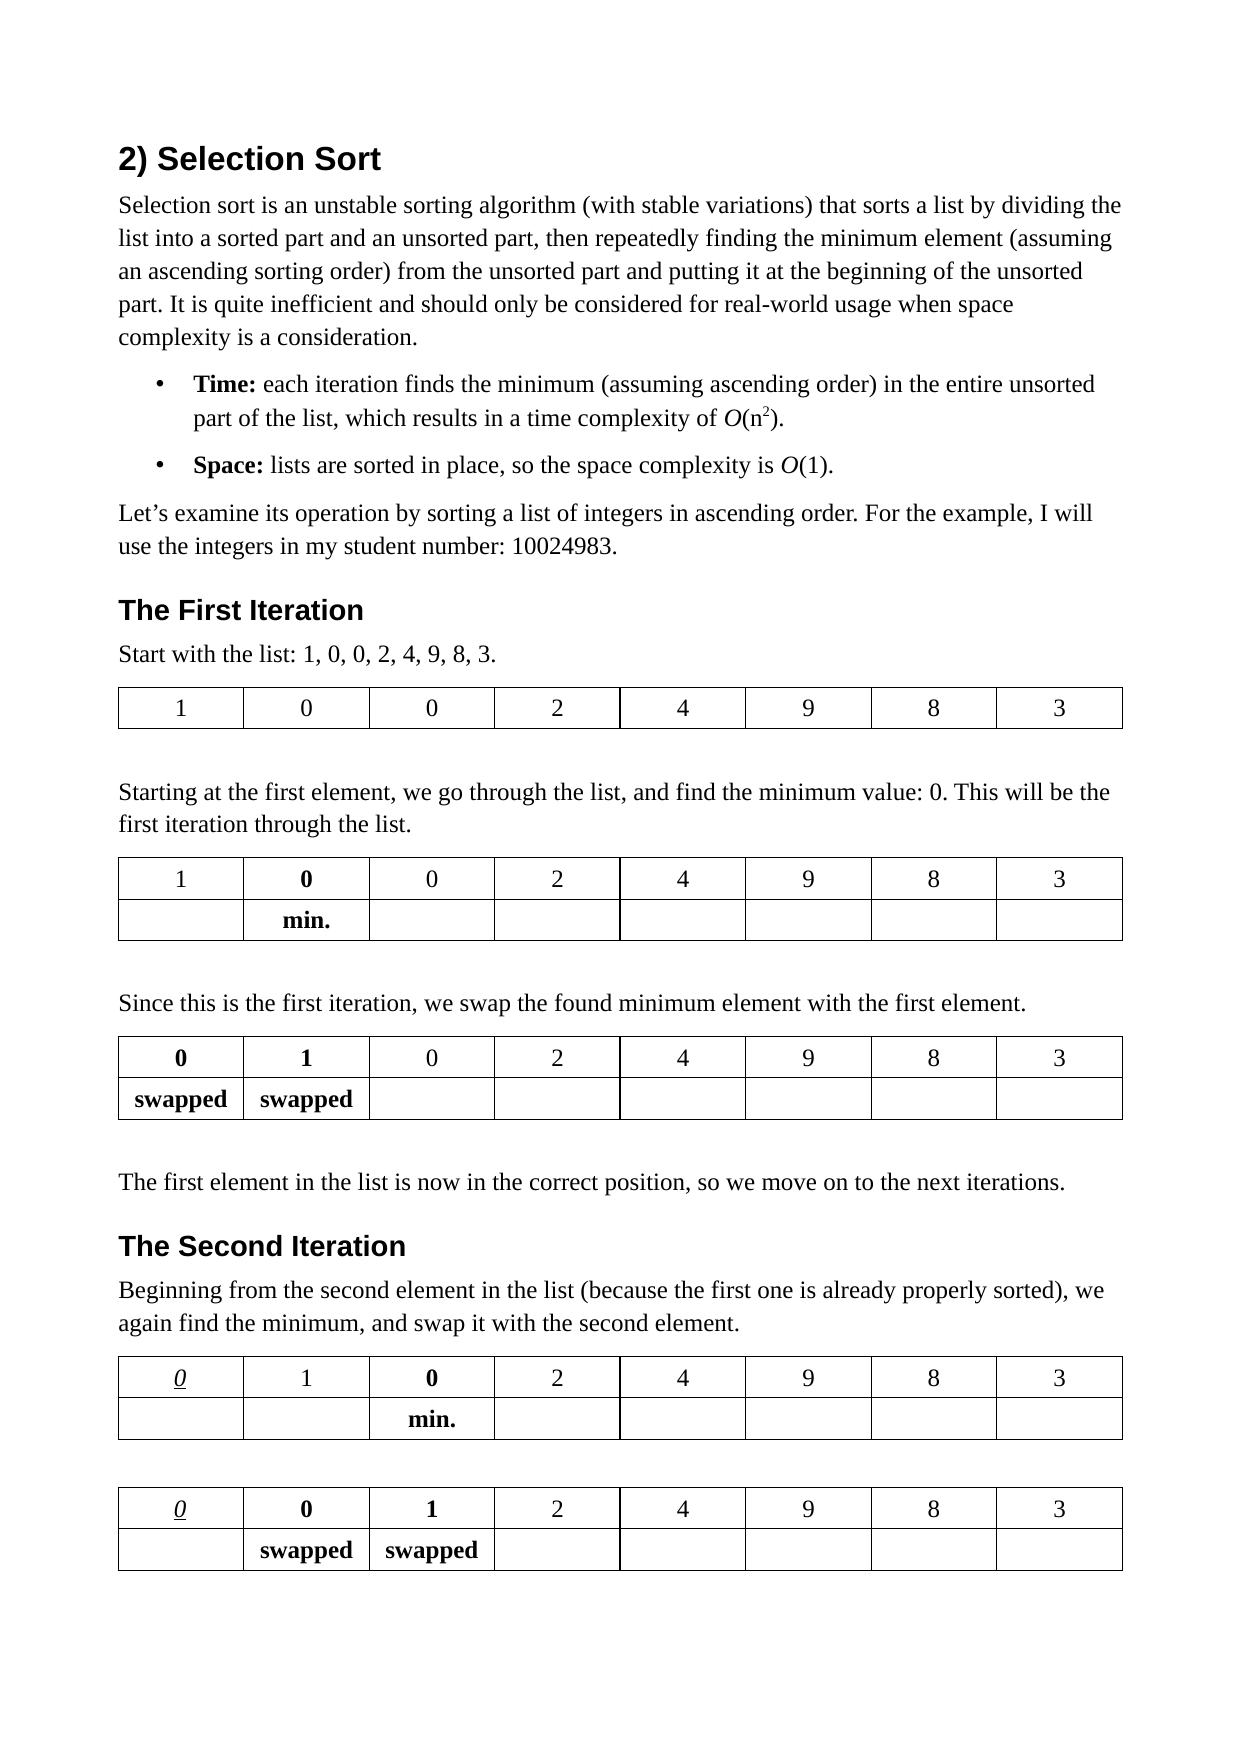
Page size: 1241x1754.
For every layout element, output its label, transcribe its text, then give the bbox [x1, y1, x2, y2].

table_header 0 [119, 1357, 243, 1397]
table_cell swapped [244, 1529, 369, 1569]
table_cell swapped [244, 1078, 369, 1118]
table_header 1 [244, 1357, 369, 1397]
subtitle The Second Iteration [118, 1229, 1122, 1263]
table_header 4 [621, 1037, 745, 1077]
table_cell [621, 1078, 745, 1118]
table_header 2 [495, 1488, 619, 1528]
list Space: lists are sorted in place, so the space complexity is O(1). [156, 450, 1122, 479]
table_header 8 [872, 1488, 996, 1528]
table_header 3 [997, 688, 1122, 728]
table_header 0 [244, 1488, 369, 1528]
table_header 9 [746, 858, 871, 898]
table_header 1 [244, 1037, 369, 1077]
table_cell min. [370, 1398, 494, 1438]
table_header 4 [621, 1357, 745, 1397]
table_cell [746, 1529, 871, 1569]
table_header 8 [872, 1357, 996, 1397]
text The first element in the list is now in the correct position, so we move on to the next iterations. [118, 1167, 1122, 1196]
table_cell min. [244, 900, 369, 940]
table_header 8 [872, 858, 996, 898]
table_cell [495, 1398, 619, 1438]
table_cell [244, 1398, 369, 1438]
table_header 1 [119, 688, 243, 728]
table_cell [997, 1529, 1122, 1569]
table_cell swapped [119, 1078, 243, 1118]
table_header 2 [495, 1357, 619, 1397]
text Since this is the first iteration, we swap the found minimum element with the first element. [118, 988, 1122, 1017]
table_header 0 [370, 1037, 494, 1077]
table_header 0 [370, 858, 494, 898]
table_header 0 [119, 1488, 243, 1528]
table_header 0 [370, 688, 494, 728]
table_header 9 [746, 688, 871, 728]
table_cell [119, 1398, 243, 1438]
table_cell [872, 1529, 996, 1569]
table_header 9 [746, 1037, 871, 1077]
table_header 0 [244, 688, 369, 728]
table_cell [119, 900, 243, 940]
table_cell [997, 1078, 1122, 1118]
table_header 2 [495, 858, 619, 898]
table_cell [872, 1078, 996, 1118]
table_header 3 [997, 1037, 1122, 1077]
text Let’s examine its operation by sorting a list of integers in ascending order. For the example, I will use the integers in my student number: 10024983. [118, 498, 1122, 559]
table_header 0 [370, 1357, 494, 1397]
text Start with the list: 1, 0, 0, 2, 4, 9, 8, 3. [118, 639, 1122, 668]
table_header 2 [495, 688, 619, 728]
table_header 2 [495, 1037, 619, 1077]
table_header 3 [997, 858, 1122, 898]
table_cell [370, 1078, 494, 1118]
table_cell [872, 1398, 996, 1438]
text Starting at the first element, we go through the list, and find the minimum value: 0. This will be the first iteration through the list. [118, 777, 1122, 838]
table_cell [997, 900, 1122, 940]
table_header 1 [119, 858, 243, 898]
table_cell [621, 1529, 745, 1569]
table_cell [621, 900, 745, 940]
table_header 8 [872, 688, 996, 728]
table_header 3 [997, 1488, 1122, 1528]
text Beginning from the second element in the list (because the first one is already properly sorted), we again find the minimum, and swap it with the second element. [118, 1275, 1122, 1337]
subtitle 2) Selection Sort [118, 139, 1122, 177]
text Selection sort is an unstable sorting algorithm (with stable variations) that sorts a list by dividing the list into a sorted part and an unsorted part, then repeatedly finding the minimum element (assuming an ascending sorting order) from the unsorted part and putting it at the beginning of the unsorted part. It is quite inefficient and should only be considered for real-world usage when space complexity is a consideration. [118, 190, 1122, 351]
table_cell [495, 1529, 619, 1569]
table_cell [997, 1398, 1122, 1438]
table_cell [621, 1398, 745, 1438]
table_header 1 [370, 1488, 494, 1528]
table_header 4 [621, 1488, 745, 1528]
table_cell [370, 900, 494, 940]
table_cell [119, 1529, 243, 1569]
table_cell [495, 1078, 619, 1118]
table_cell [746, 900, 871, 940]
table_header 4 [621, 688, 745, 728]
subtitle The First Iteration [118, 593, 1122, 627]
table_cell [746, 1078, 871, 1118]
table_header 4 [621, 858, 745, 898]
list Time: each iteration finds the minimum (assuming ascending order) in the entire unsorted part of the list, which results in a time complexity of O(n2). [156, 369, 1122, 431]
table_header 8 [872, 1037, 996, 1077]
table_cell [872, 900, 996, 940]
table_header 0 [244, 858, 369, 898]
table_header 0 [119, 1037, 243, 1077]
table_header 9 [746, 1357, 871, 1397]
table_cell [495, 900, 619, 940]
table_cell swapped [370, 1529, 494, 1569]
table_cell [746, 1398, 871, 1438]
table_header 3 [997, 1357, 1122, 1397]
table_header 9 [746, 1488, 871, 1528]
